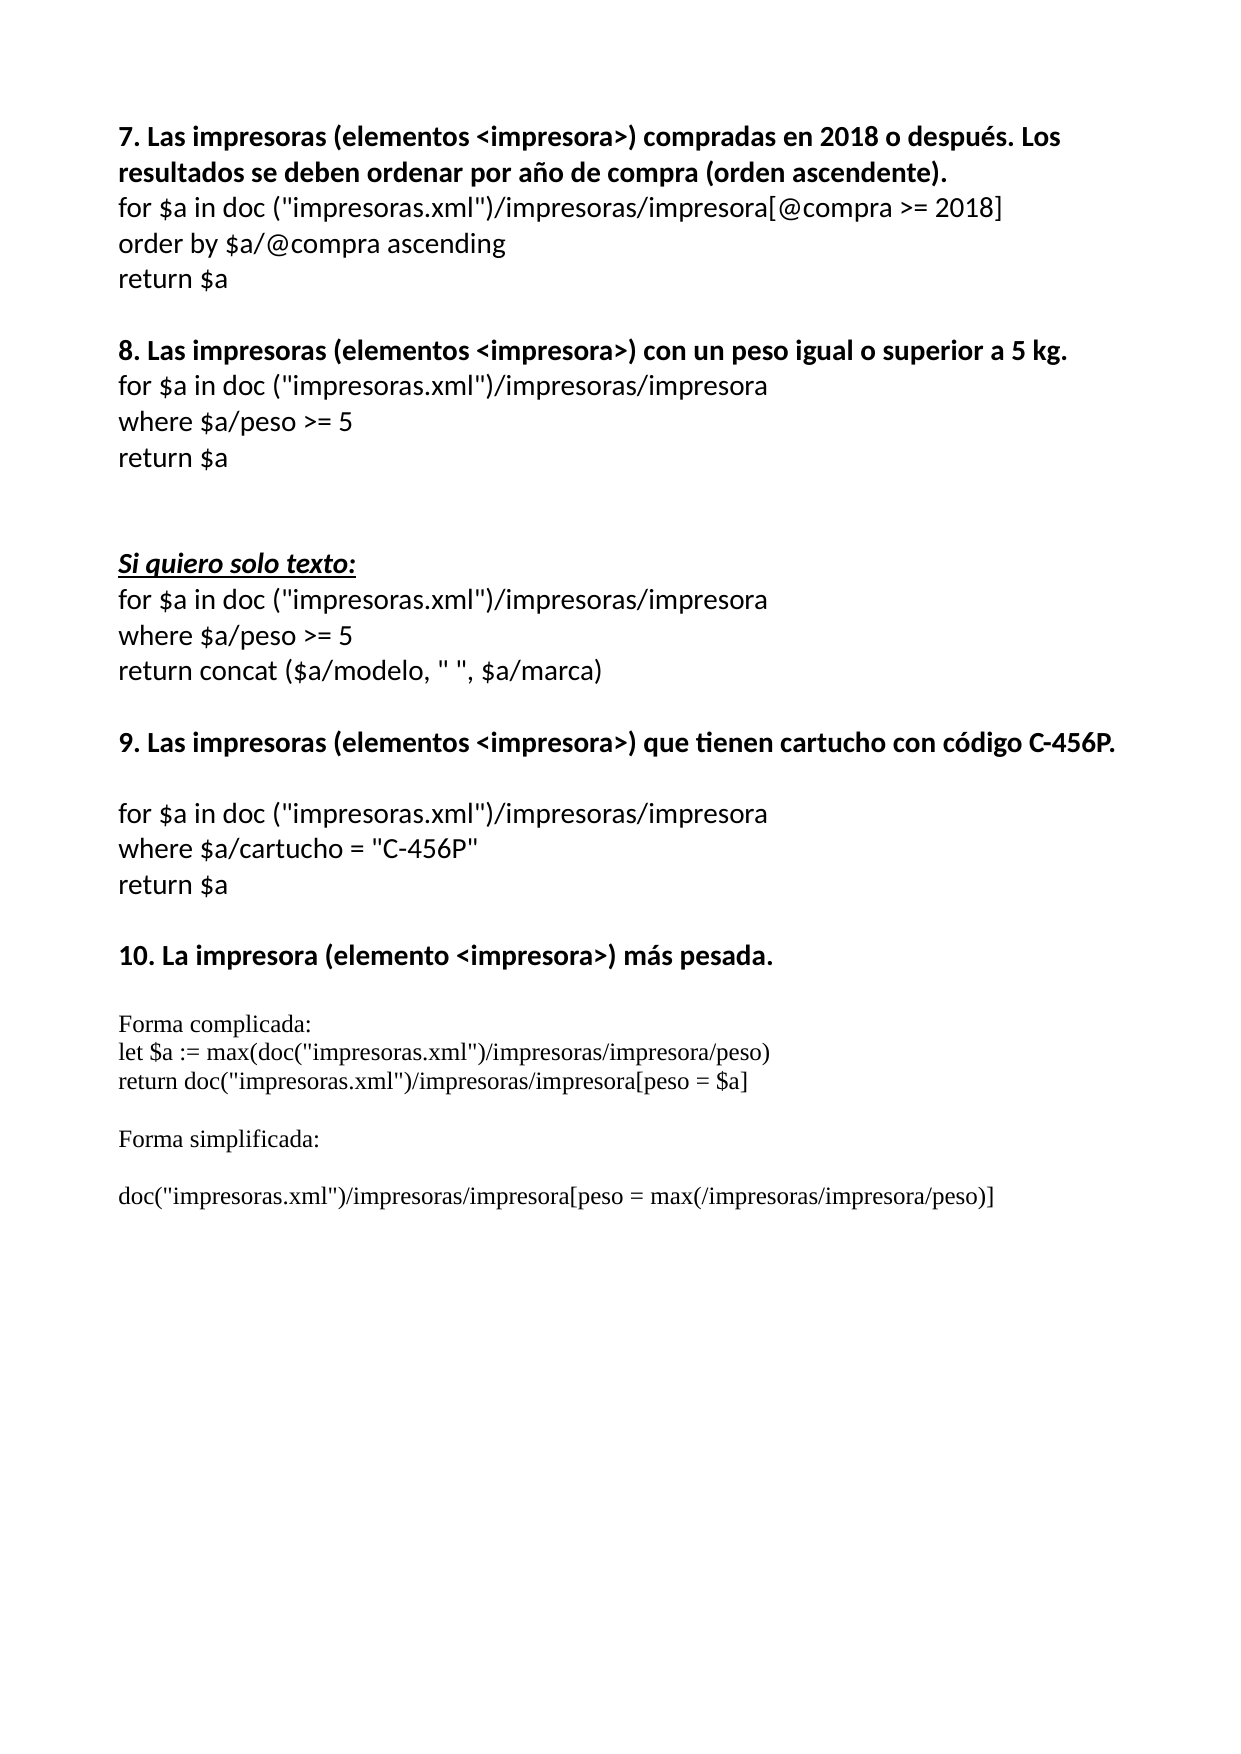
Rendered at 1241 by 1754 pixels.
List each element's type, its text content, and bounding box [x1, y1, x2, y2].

text Si quiero solo texto: for $a in doc ("impresoras.xml")/impresoras/impresora [118, 510, 1122, 617]
text where $a/peso >= 5 [118, 403, 1122, 439]
text order by $a/@compra ascending [118, 225, 1122, 261]
text 8. Las impresoras (elementos <impresora>) con un peso igual o superior a 5 kg. [118, 332, 1122, 367]
text 7. Las impresoras (elementos <impresora>) compradas en 2018 o después. Los resultados se deben ordenar por año de compra (orden ascendente). [118, 118, 1122, 189]
text return $a [118, 261, 1122, 296]
text where $a/cartucho = "C-456P" [118, 831, 1122, 866]
text for $a in doc ("impresoras.xml")/impresoras/impresora [118, 367, 1122, 403]
text Forma complicada: let $a := max(doc("impresoras.xml")/impresoras/impresora/peso) [118, 1009, 1122, 1066]
text 10. La impresora (elemento <impresora>) más pesada. [118, 937, 1122, 973]
text return $a [118, 439, 1122, 474]
text return doc("impresoras.xml")/impresoras/impresora[peso = $a] Forma simplificada: doc("impresoras.xml")/impresoras/impresora[peso = max(/impresoras/impresora/peso)] [118, 1066, 1122, 1210]
text for $a in doc ("impresoras.xml")/impresoras/impresora[@compra >= 2018] [118, 189, 1122, 225]
text where $a/peso >= 5 [118, 617, 1122, 652]
text 9. Las impresoras (elementos <impresora>) que tienen cartucho con código C-456P. [118, 724, 1122, 759]
text return $a [118, 866, 1122, 902]
text for $a in doc ("impresoras.xml")/impresoras/impresora [118, 795, 1122, 831]
text return concat ($a/modelo, " ", $a/marca) [118, 652, 1122, 688]
